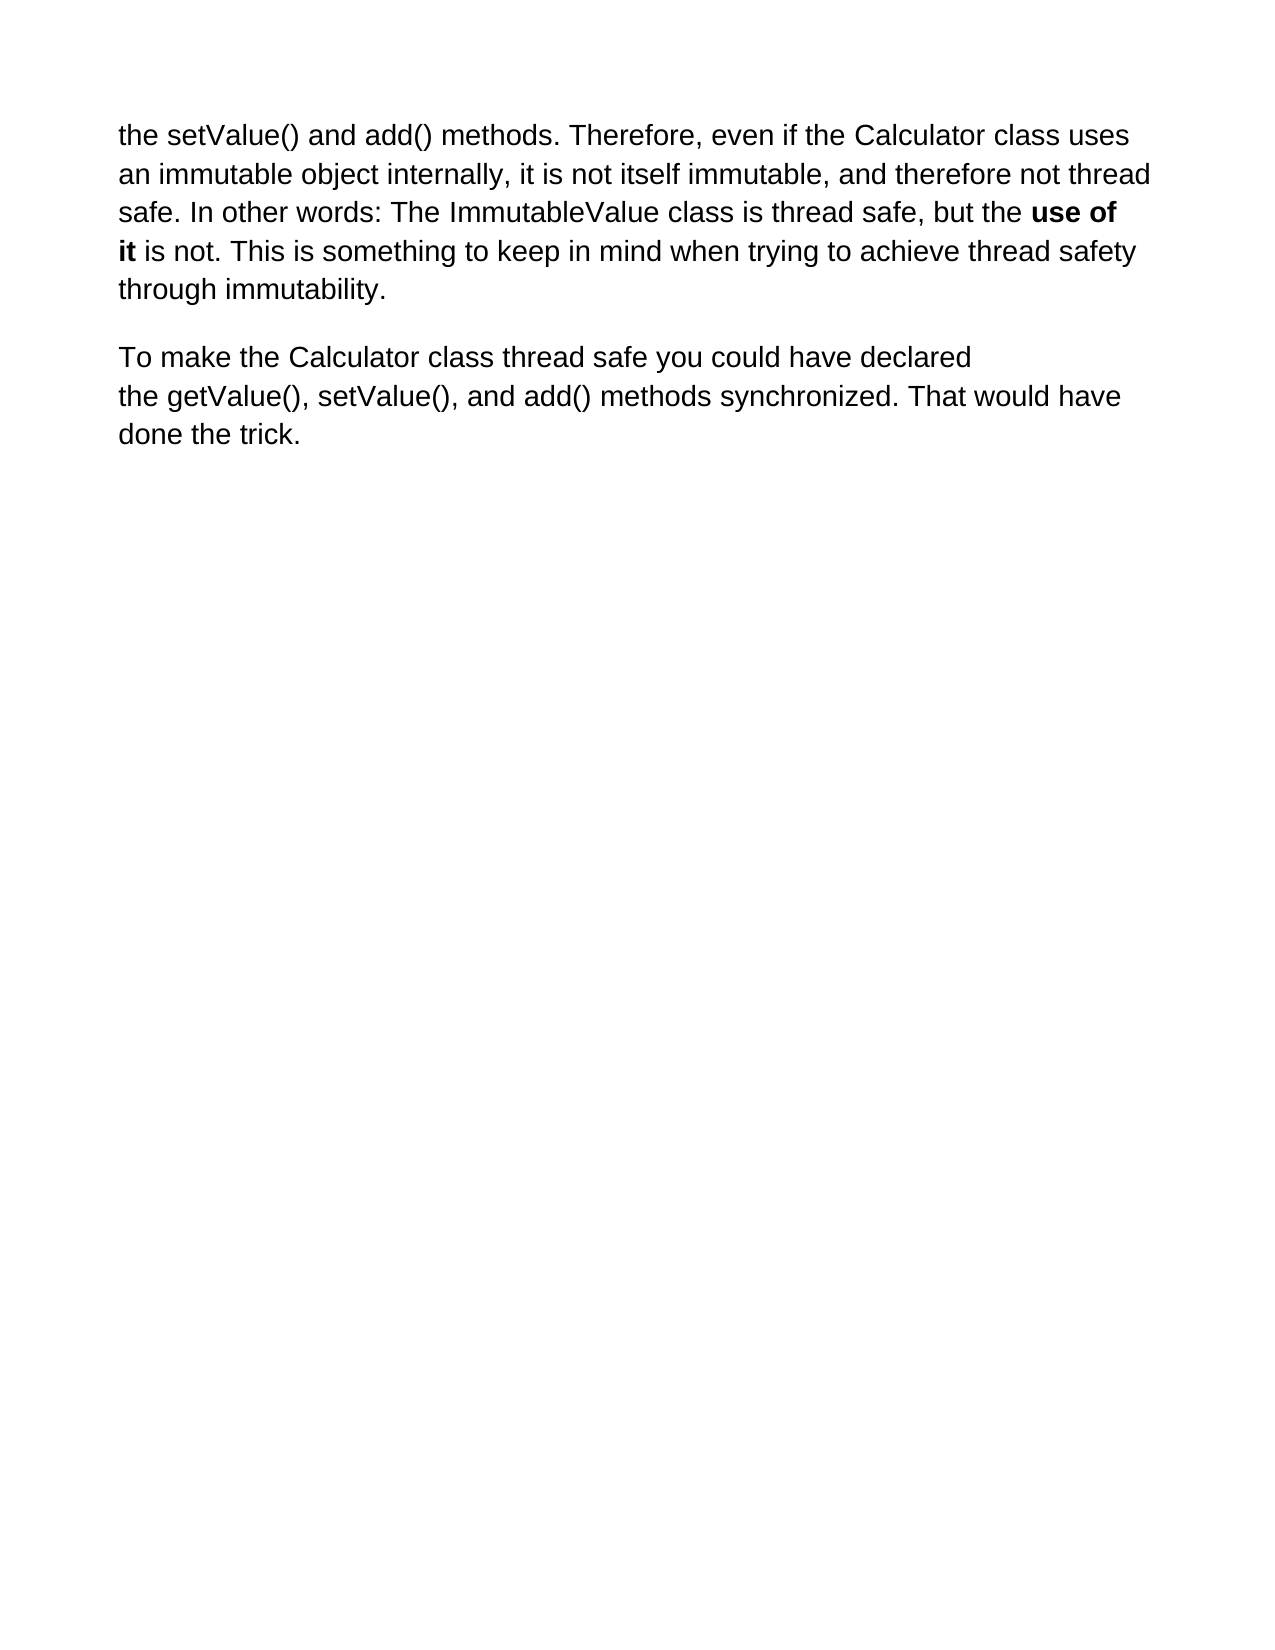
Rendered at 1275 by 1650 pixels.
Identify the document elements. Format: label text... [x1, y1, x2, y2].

text To make the Calculator class thread safe you could have declared the getValue(), setValue(), and add() methods synchronized. That would have done the trick. [118, 340, 1157, 451]
text the setValue() and add() methods. Therefore, even if the Calculator class uses an immutable object internally, it is not itself immutable, and therefore not thread safe. In other words: The ImmutableValue class is thread safe, but the use of it is not. This is something to keep in mind when trying to achieve thread safety through immutability. [118, 118, 1157, 306]
